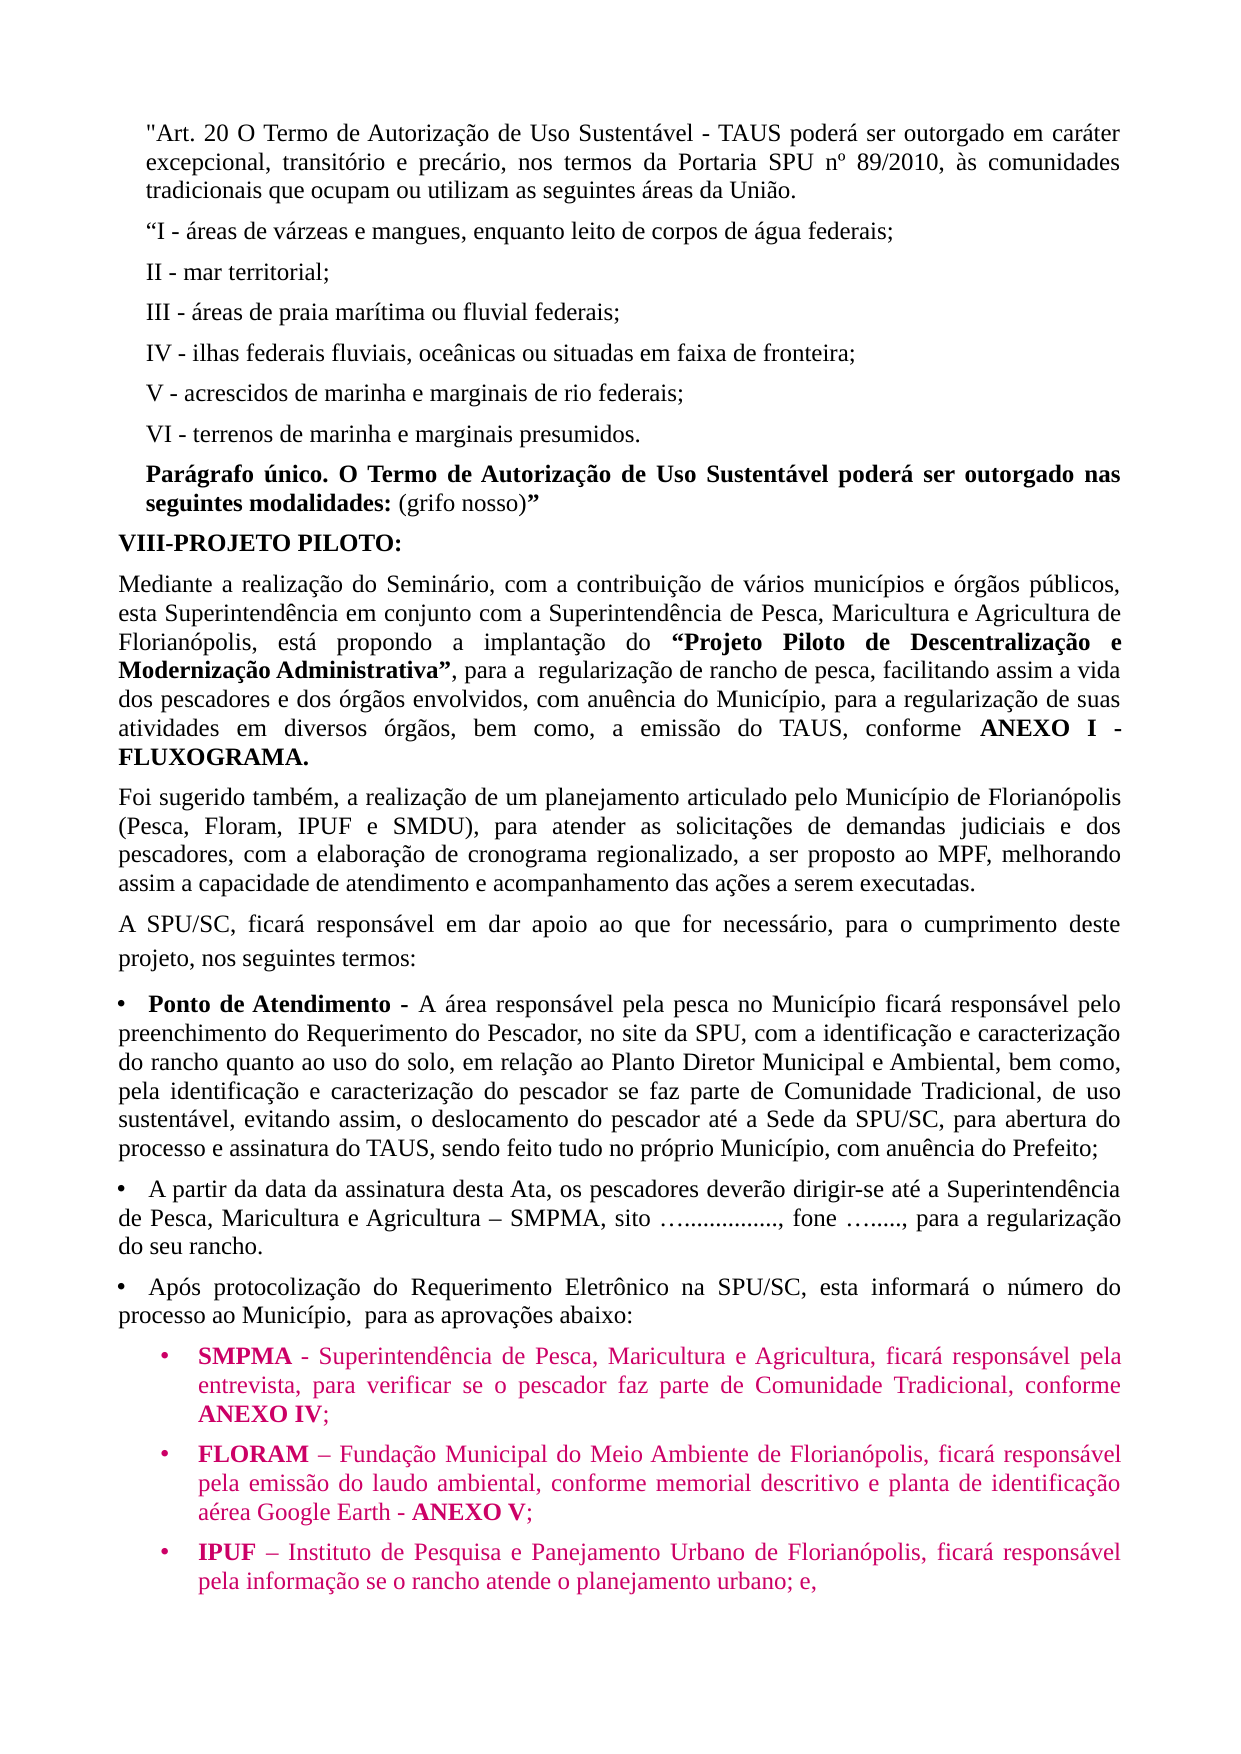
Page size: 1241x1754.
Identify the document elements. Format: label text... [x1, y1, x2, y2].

text VIII-PROJETO PILOTO: [118, 528, 1122, 557]
text “I - áreas de várzeas e mangues, enquanto leito de corpos de água federais; [146, 216, 1121, 245]
text V - acrescidos de marinha e marginais de rio federais; [146, 378, 1121, 407]
text "Art. 20 O Termo de Autorização de Uso Sustentável - TAUS poderá ser outorgado em caráter excepcional, transitório e precário, nos termos da Portaria SPU nº 89/2010, às comunidades tradicionais que ocupam ou utilizam as seguintes áreas da União. [146, 118, 1121, 204]
list A partir da data da assinatura desta Ata, os pescadores deverão dirigir-se até a Superintendência de Pesca, Maricultura e Agricultura – SMPMA, sito …..............., fone …....., para a regularização do seu rancho. [117, 1174, 1122, 1260]
text Parágrafo único. O Termo de Autorização de Uso Sustentável poderá ser outorgado nas seguintes modalidades: (grifo nosso)” [146, 459, 1121, 517]
text A SPU/SC, ficará responsável em dar apoio ao que for necessário, para o cumprimento deste projeto, nos seguintes termos: [118, 909, 1122, 972]
text IV - ilhas federais fluviais, oceânicas ou situadas em faixa de fronteira; [146, 338, 1121, 366]
text III - áreas de praia marítima ou fluvial federais; [146, 297, 1121, 326]
list SMPMA - Superintendência de Pesca, Maricultura e Agricultura, ficará responsável pela entrevista, para verificar se o pescador faz parte de Comunidade Tradicional, conforme ANEXO IV; [160, 1341, 1122, 1427]
text VI - terrenos de marinha e marginais presumidos. [146, 419, 1121, 447]
list Após protocolização do Requerimento Eletrônico na SPU/SC, esta informará o número do processo ao Município, para as aprovações abaixo: [117, 1272, 1122, 1329]
text II - mar territorial; [146, 257, 1121, 285]
text Mediante a realização do Seminário, com a contribuição de vários municípios e órgãos públicos, esta Superintendência em conjunto com a Superintendência de Pesca, Maricultura e Agricultura de Florianópolis, está propondo a implantação do “Projeto Piloto de Descentralização e Modernização Administrativa”, para a regularização de rancho de pesca, facilitando assim a vida dos pescadores e dos órgãos envolvidos, com anuência do Município, para a regularização de suas atividades em diversos órgãos, bem como, a emissão do TAUS, conforme ANEXO I - FLUXOGRAMA. [118, 569, 1122, 770]
list FLORAM – Fundação Municipal do Meio Ambiente de Florianópolis, ficará responsável pela emissão do laudo ambiental, conforme memorial descritivo e planta de identificação aérea Google Earth - ANEXO V; [160, 1439, 1122, 1525]
list Ponto de Atendimento - A área responsável pela pesca no Município ficará responsável pelo preenchimento do Requerimento do Pescador, no site da SPU, com a identificação e caracterização do rancho quanto ao uso do solo, em relação ao Planto Diretor Municipal e Ambiental, bem como, pela identificação e caracterização do pescador se faz parte de Comunidade Tradicional, de uso sustentável, evitando assim, o deslocamento do pescador até a Sede da SPU/SC, para abertura do processo e assinatura do TAUS, sendo feito tudo no próprio Município, com anuência do Prefeito; [117, 989, 1122, 1162]
list IPUF – Instituto de Pesquisa e Panejamento Urbano de Florianópolis, ficará responsável pela informação se o rancho atende o planejamento urbano; e, [160, 1537, 1122, 1595]
text Foi sugerido também, a realização de um planejamento articulado pelo Município de Florianópolis (Pesca, Floram, IPUF e SMDU), para atender as solicitações de demandas judiciais e dos pescadores, com a elaboração de cronograma regionalizado, a ser proposto ao MPF, melhorando assim a capacidade de atendimento e acompanhamento das ações a serem executadas. [118, 782, 1122, 897]
